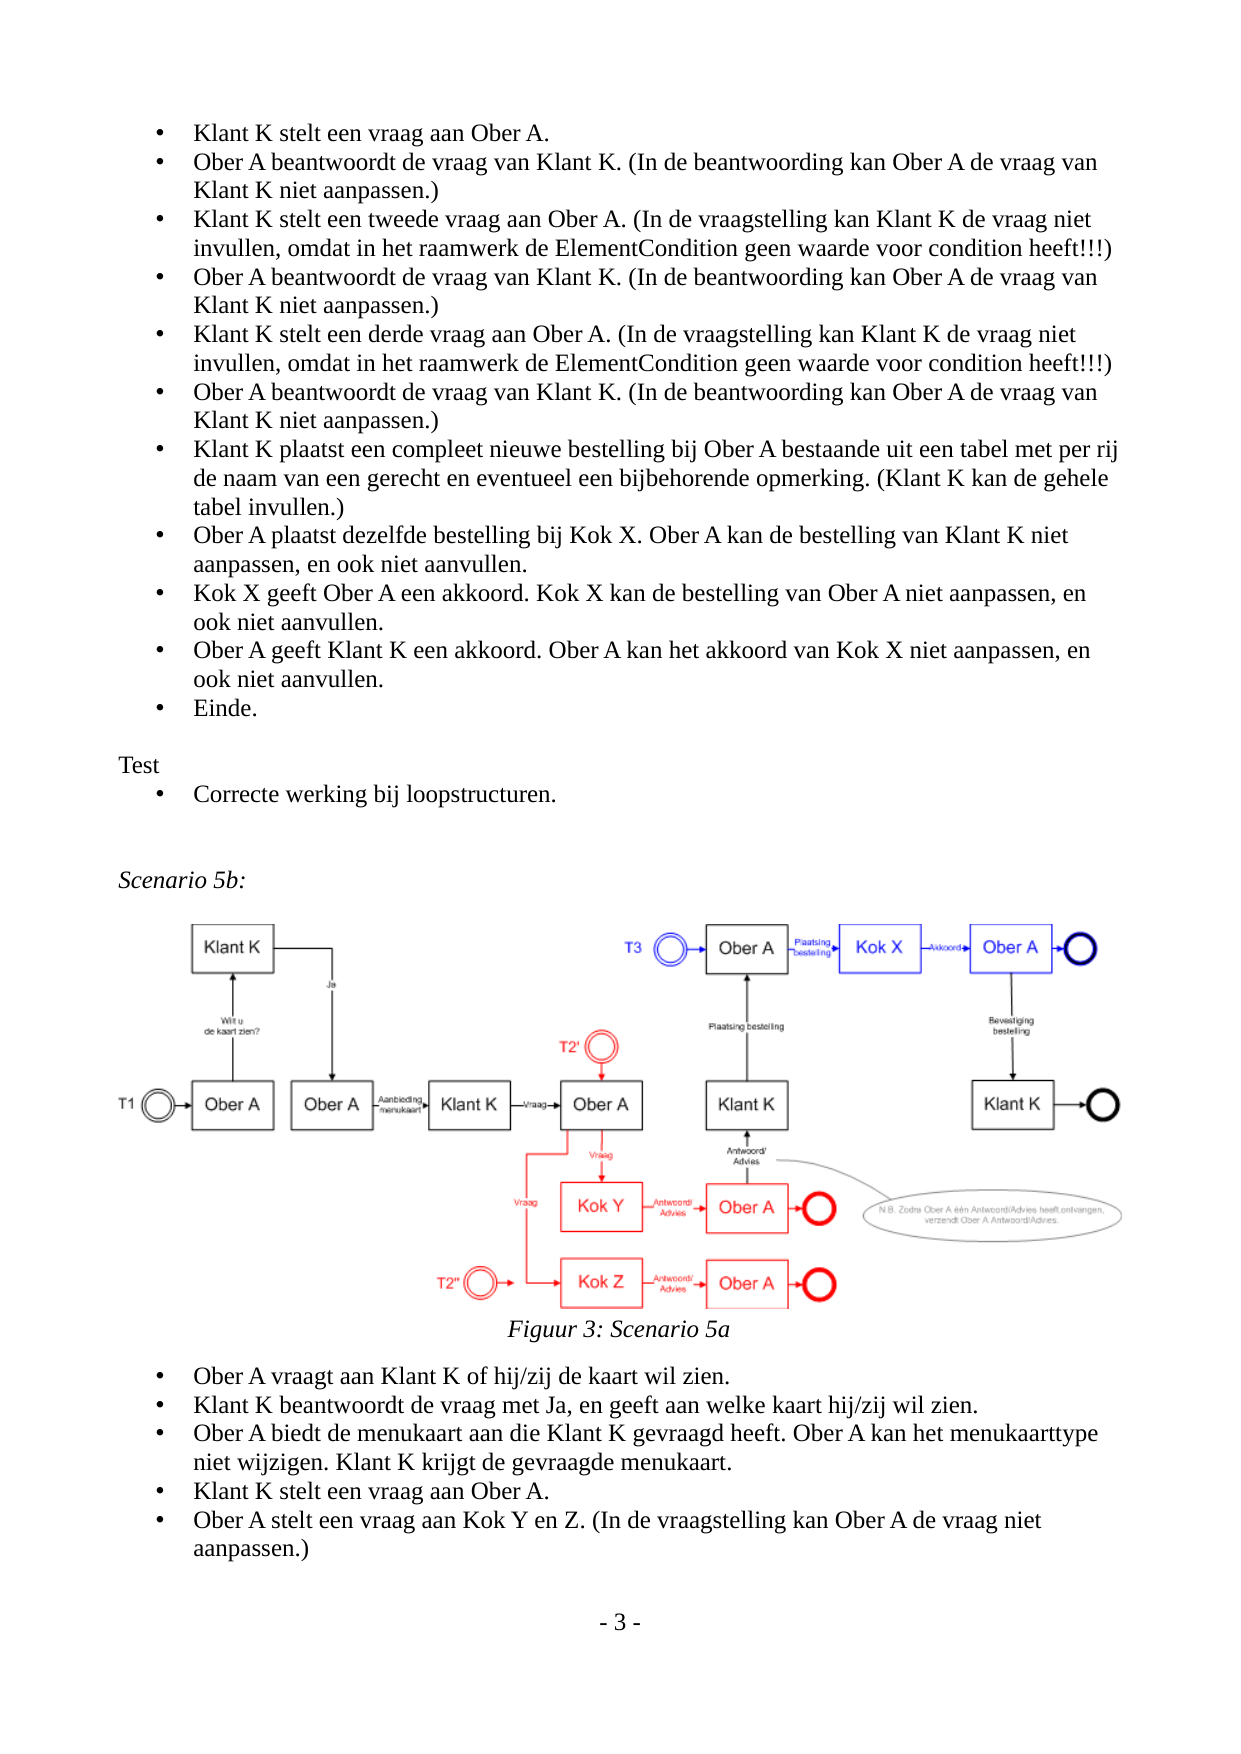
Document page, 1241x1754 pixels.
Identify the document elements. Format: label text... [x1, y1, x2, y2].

text Scenario 5b: [118, 866, 1122, 894]
text Test [118, 751, 1122, 779]
picture [118, 924, 1123, 1309]
list Klant K plaatst een compleet nieuwe bestelling bij Ober A bestaande uit een tabel met per rij de naam van een gerecht en eventueel een bijbehorende opmerking. (Klant K kan de gehele tabel invullen.) [156, 434, 1122, 521]
list Einde. [156, 693, 1122, 722]
list Klant K stelt een derde vraag aan Ober A. (In de vraagstelling kan Klant K de vraag niet invullen, omdat in het raamwerk de ElementCondition geen waarde voor condition heeft!!!) [156, 319, 1122, 377]
list Ober A beantwoordt de vraag van Klant K. (In de beantwoording kan Ober A de vraag van Klant K niet aanpassen.) [156, 262, 1122, 319]
list Klant K stelt een tweede vraag aan Ober A. (In de vraagstelling kan Klant K de vraag niet invullen, omdat in het raamwerk de ElementCondition geen waarde voor condition heeft!!!) [156, 204, 1122, 262]
list Ober A beantwoordt de vraag van Klant K. (In de beantwoording kan Ober A de vraag van Klant K niet aanpassen.) [156, 377, 1122, 434]
list Figuur 3: Scenario 5a [118, 1309, 1122, 1343]
list [118, 894, 1122, 924]
list Ober A biedt de menukaart aan die Klant K gevraagd heeft. Ober A kan het menukaarttype niet wijzigen. Klant K krijgt de gevraagde menukaart. [156, 1418, 1122, 1476]
list Klant K stelt een vraag aan Ober A. [156, 118, 1122, 147]
list Kok X geeft Ober A een akkoord. Kok X kan de bestelling van Ober A niet aanpassen, en ook niet aanvullen. [156, 578, 1122, 636]
list Ober A stelt een vraag aan Kok Y en Z. (In de vraagstelling kan Ober A de vraag niet aanpassen.) [156, 1505, 1122, 1562]
list Ober A geeft Klant K een akkoord. Ober A kan het akkoord van Kok X niet aanpassen, en ook niet aanvullen. [156, 636, 1122, 693]
list Ober A plaatst dezelfde bestelling bij Kok X. Ober A kan de bestelling van Klant K niet aanpassen, en ook niet aanvullen. [156, 521, 1122, 578]
list Klant K beantwoordt de vraag met Ja, en geeft aan welke kaart hij/zij wil zien. [156, 1390, 1122, 1418]
list Klant K stelt een vraag aan Ober A. [156, 1476, 1122, 1505]
list Ober A vraagt aan Klant K of hij/zij de kaart wil zien. [156, 1343, 1122, 1390]
list Correcte werking bij loopstructuren. [156, 779, 1122, 808]
list Ober A beantwoordt de vraag van Klant K. (In de beantwoording kan Ober A de vraag van Klant K niet aanpassen.) [156, 147, 1122, 204]
